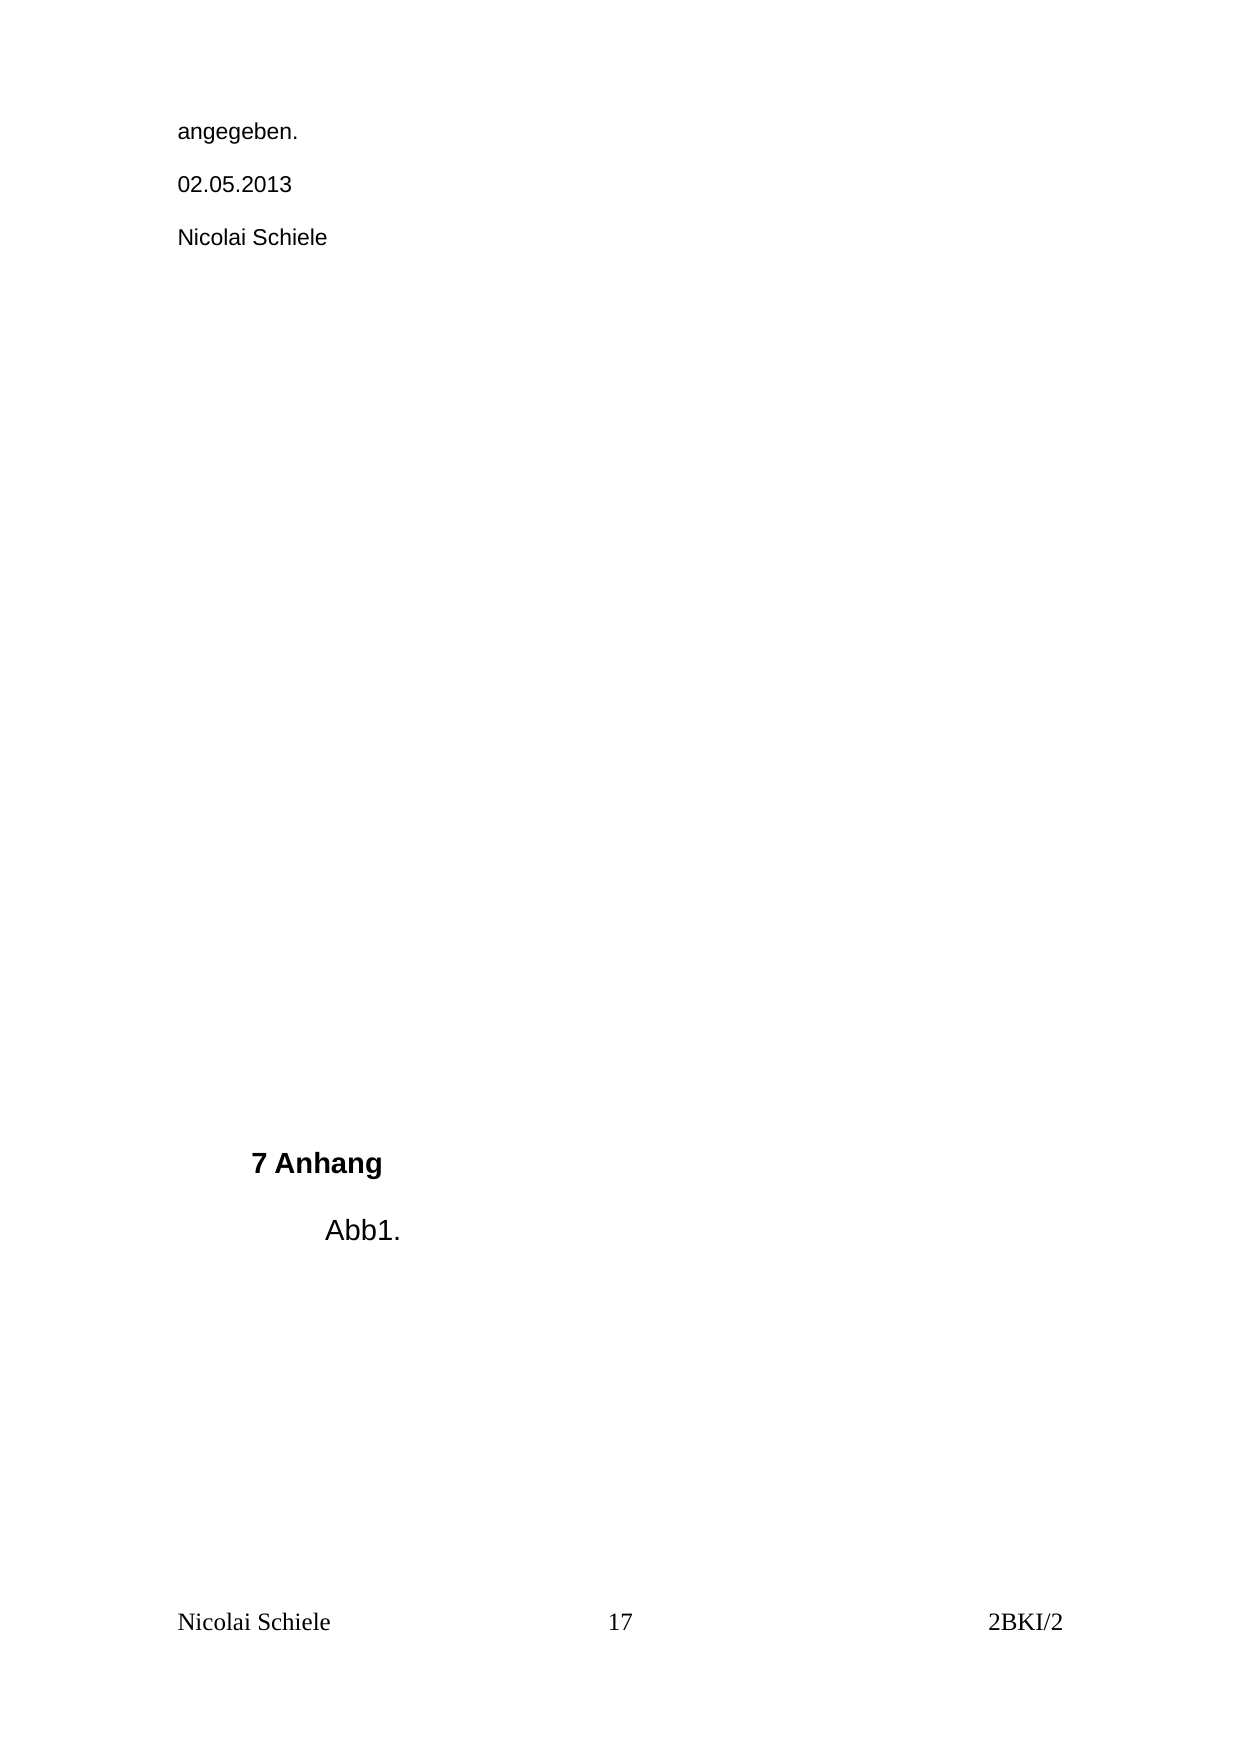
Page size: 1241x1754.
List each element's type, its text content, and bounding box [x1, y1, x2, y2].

text 02.05.2013 [177, 171, 1063, 197]
text angegeben. [177, 118, 1063, 144]
text 7 Anhang [177, 1146, 1063, 1179]
text Abb1. [177, 1213, 1063, 1247]
text Nicolai Schiele [177, 223, 1063, 250]
